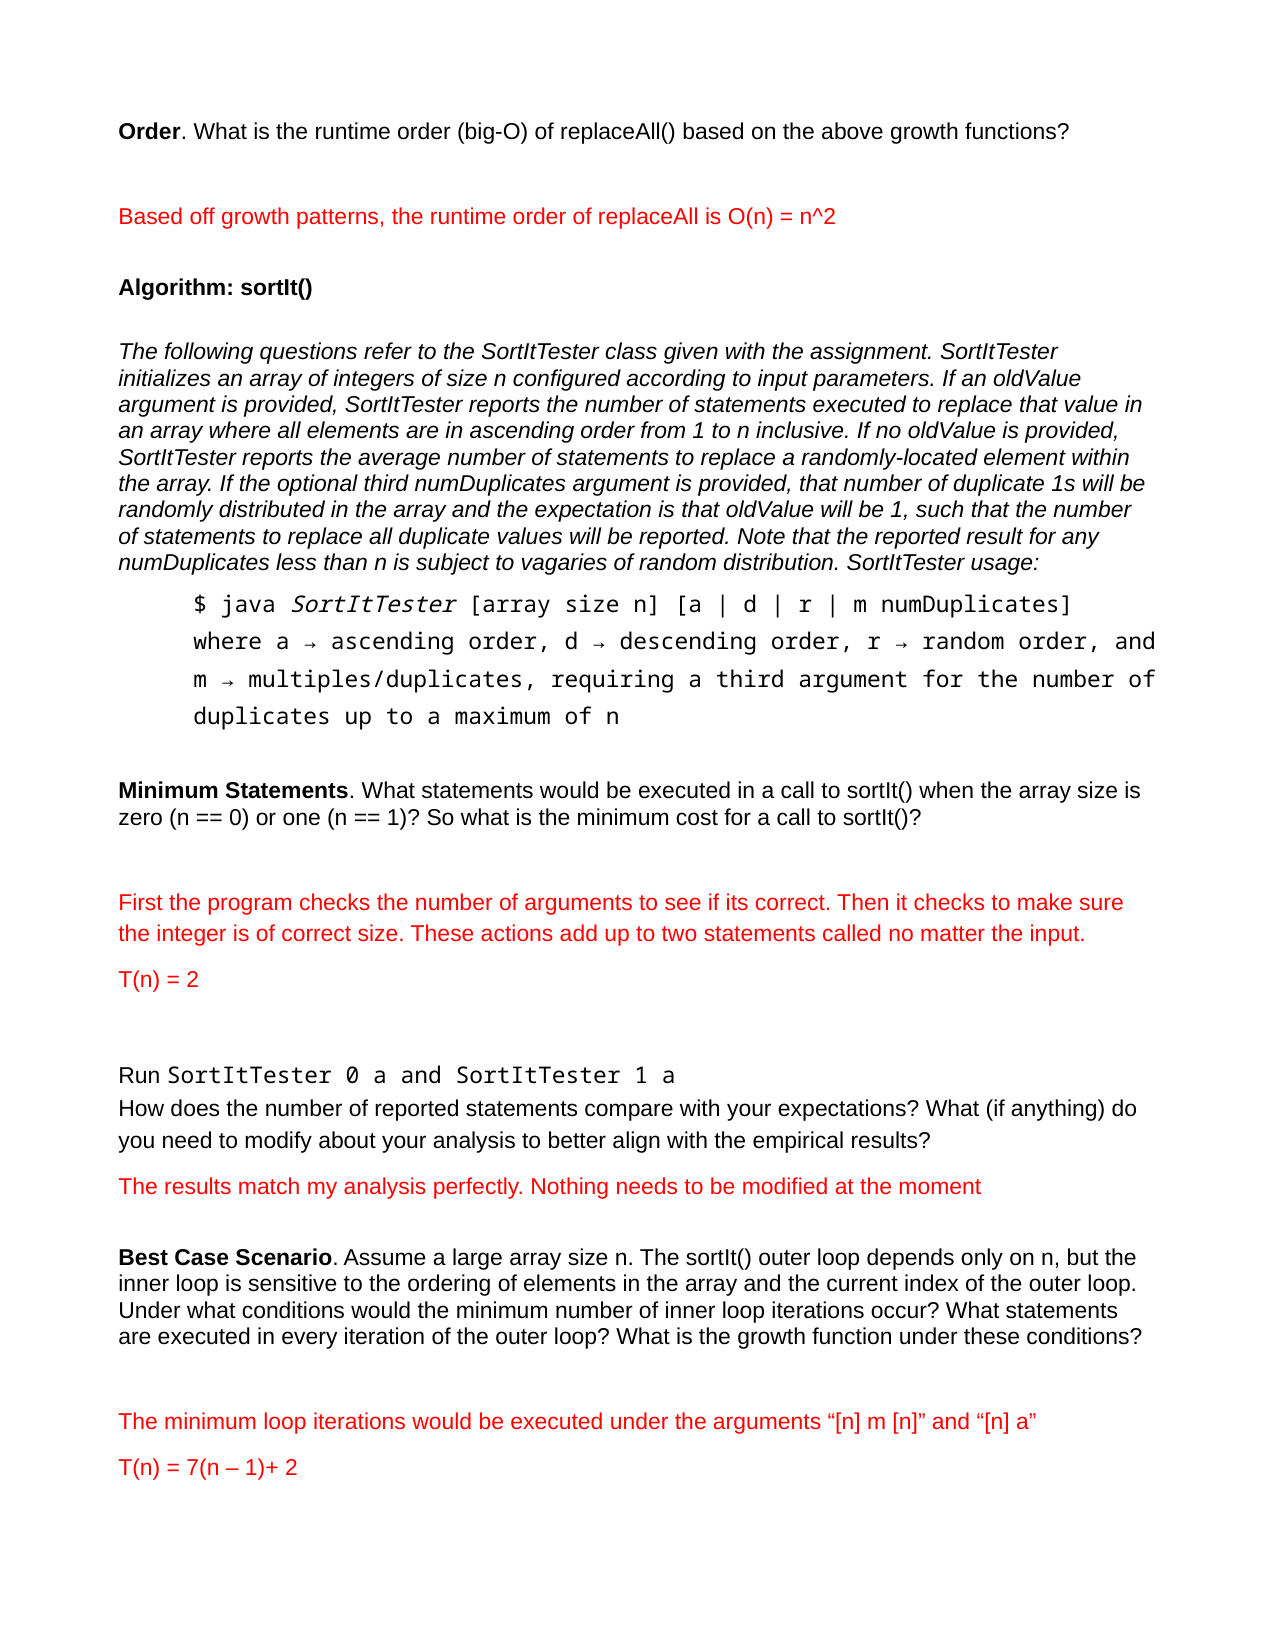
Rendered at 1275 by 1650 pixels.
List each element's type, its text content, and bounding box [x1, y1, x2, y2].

subtitle Order. What is the runtime order (big-O) of replaceAll() based on the above growth functions? [118, 118, 1157, 144]
text T(n) = 2 [118, 966, 1157, 993]
text T(n) = 7(n – 1)+ 2 [118, 1454, 1157, 1481]
subtitle Minimum Statements. What statements would be executed in a call to sortIt() when the array size is zero (n == 0) or one (n == 1)? So what is the minimum cost for a call to sortIt()? [118, 777, 1157, 830]
subtitle The following questions refer to the SortItTester class given with the assignment. SortItTester initializes an array of integers of size n configured according to input parameters. If an oldValue argument is provided, SortItTester reports the number of statements executed to replace that value in an array where all elements are in ascending order from 1 to n inclusive. If no oldValue is provided, SortItTester reports the average number of statements to replace a randomly-located element within the array. If the optional third numDuplicates argument is provided, that number of duplicate 1s will be randomly distributed in the array and the expectation is that oldValue will be 1, such that the number of statements to replace all duplicate values will be reported. Note that the reported result for any numDuplicates less than n is subject to vagaries of random distribution. SortItTester usage: [118, 338, 1157, 575]
text The minimum loop iterations would be executed under the arguments “[n] m [n]” and “[n] a” [118, 1408, 1157, 1434]
text $ java SortItTester [array size n] [a | d | r | m numDuplicates] where a → ascending order, d → descending order, r → random order, and m → multiples/duplicates, requiring a third argument for the number of duplicates up to a maximum of n [193, 588, 1157, 732]
subtitle Best Case Scenario. Assume a large array size n. The sortIt() outer loop depends only on n, but the inner loop is sensitive to the ordering of elements in the array and the current index of the outer loop. Under what conditions would the minimum number of inner loop iterations occur? What statements are executed in every iteration of the outer loop? What is the growth function under these conditions? [118, 1244, 1157, 1349]
text First the program checks the number of arguments to see if its correct. Then it checks to make sure the integer is of correct size. These actions add up to two statements called no matter the input. [118, 889, 1157, 947]
subtitle Algorithm: sortIt() [118, 274, 1157, 301]
text The results match my analysis perfectly. Nothing needs to be modified at the moment [118, 1173, 1157, 1199]
text Based off growth patterns, the runtime order of replaceAll is O(n) = n^2 [118, 203, 1157, 229]
text Run SortItTester 0 a and SortItTester 1 a How does the number of reported statements compare with your expectations? What (if anything) do you need to modify about your analysis to better align with the empirical results? [118, 1059, 1157, 1153]
